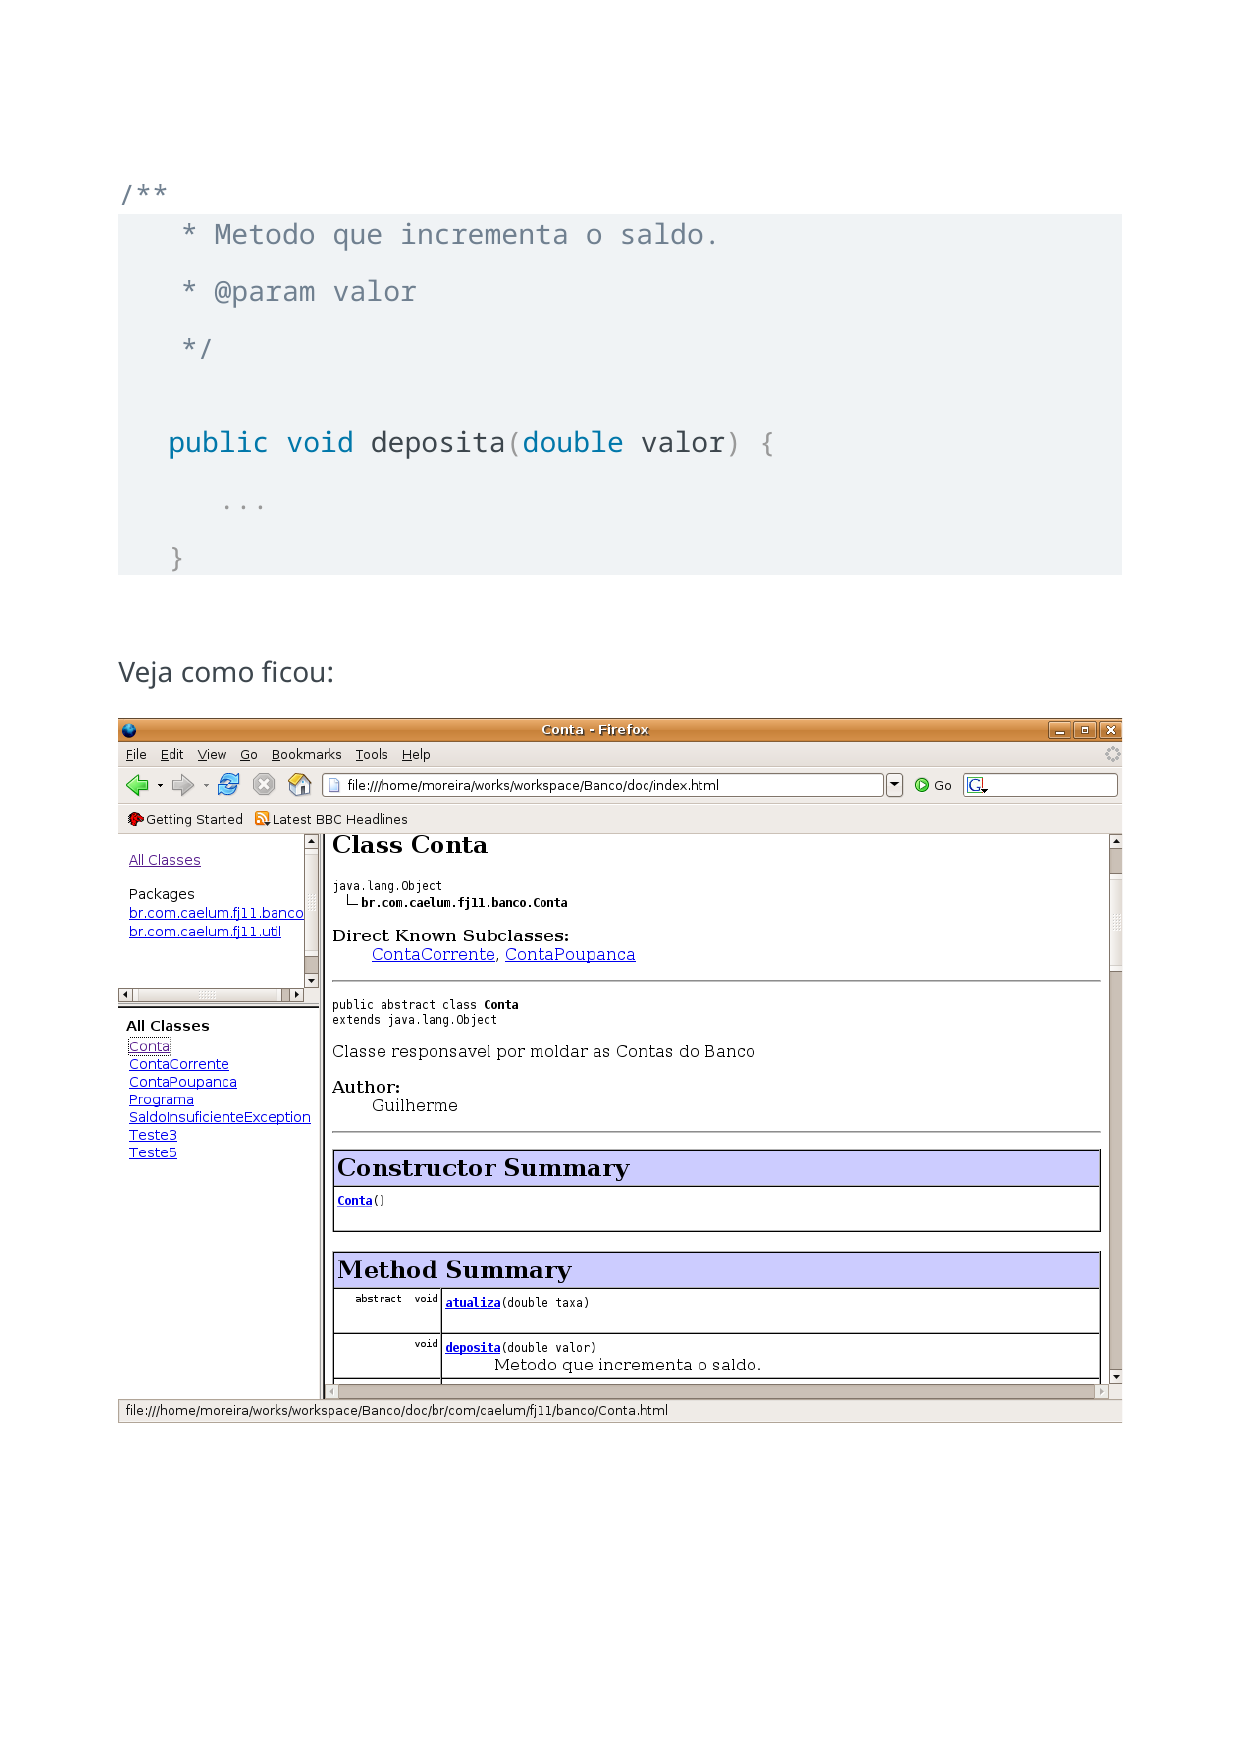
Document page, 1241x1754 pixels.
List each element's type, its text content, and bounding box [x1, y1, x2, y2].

text */ [118, 329, 1122, 367]
text public void deposita(double valor) { [118, 422, 1122, 460]
text ... [118, 479, 1122, 518]
text } [118, 537, 1122, 575]
text * @param valor [118, 271, 1122, 310]
text Veja como ficou: [118, 652, 1122, 690]
text * Metodo que incrementa o saldo. [118, 214, 1122, 252]
text /** [118, 176, 1122, 214]
picture [118, 718, 1123, 1423]
